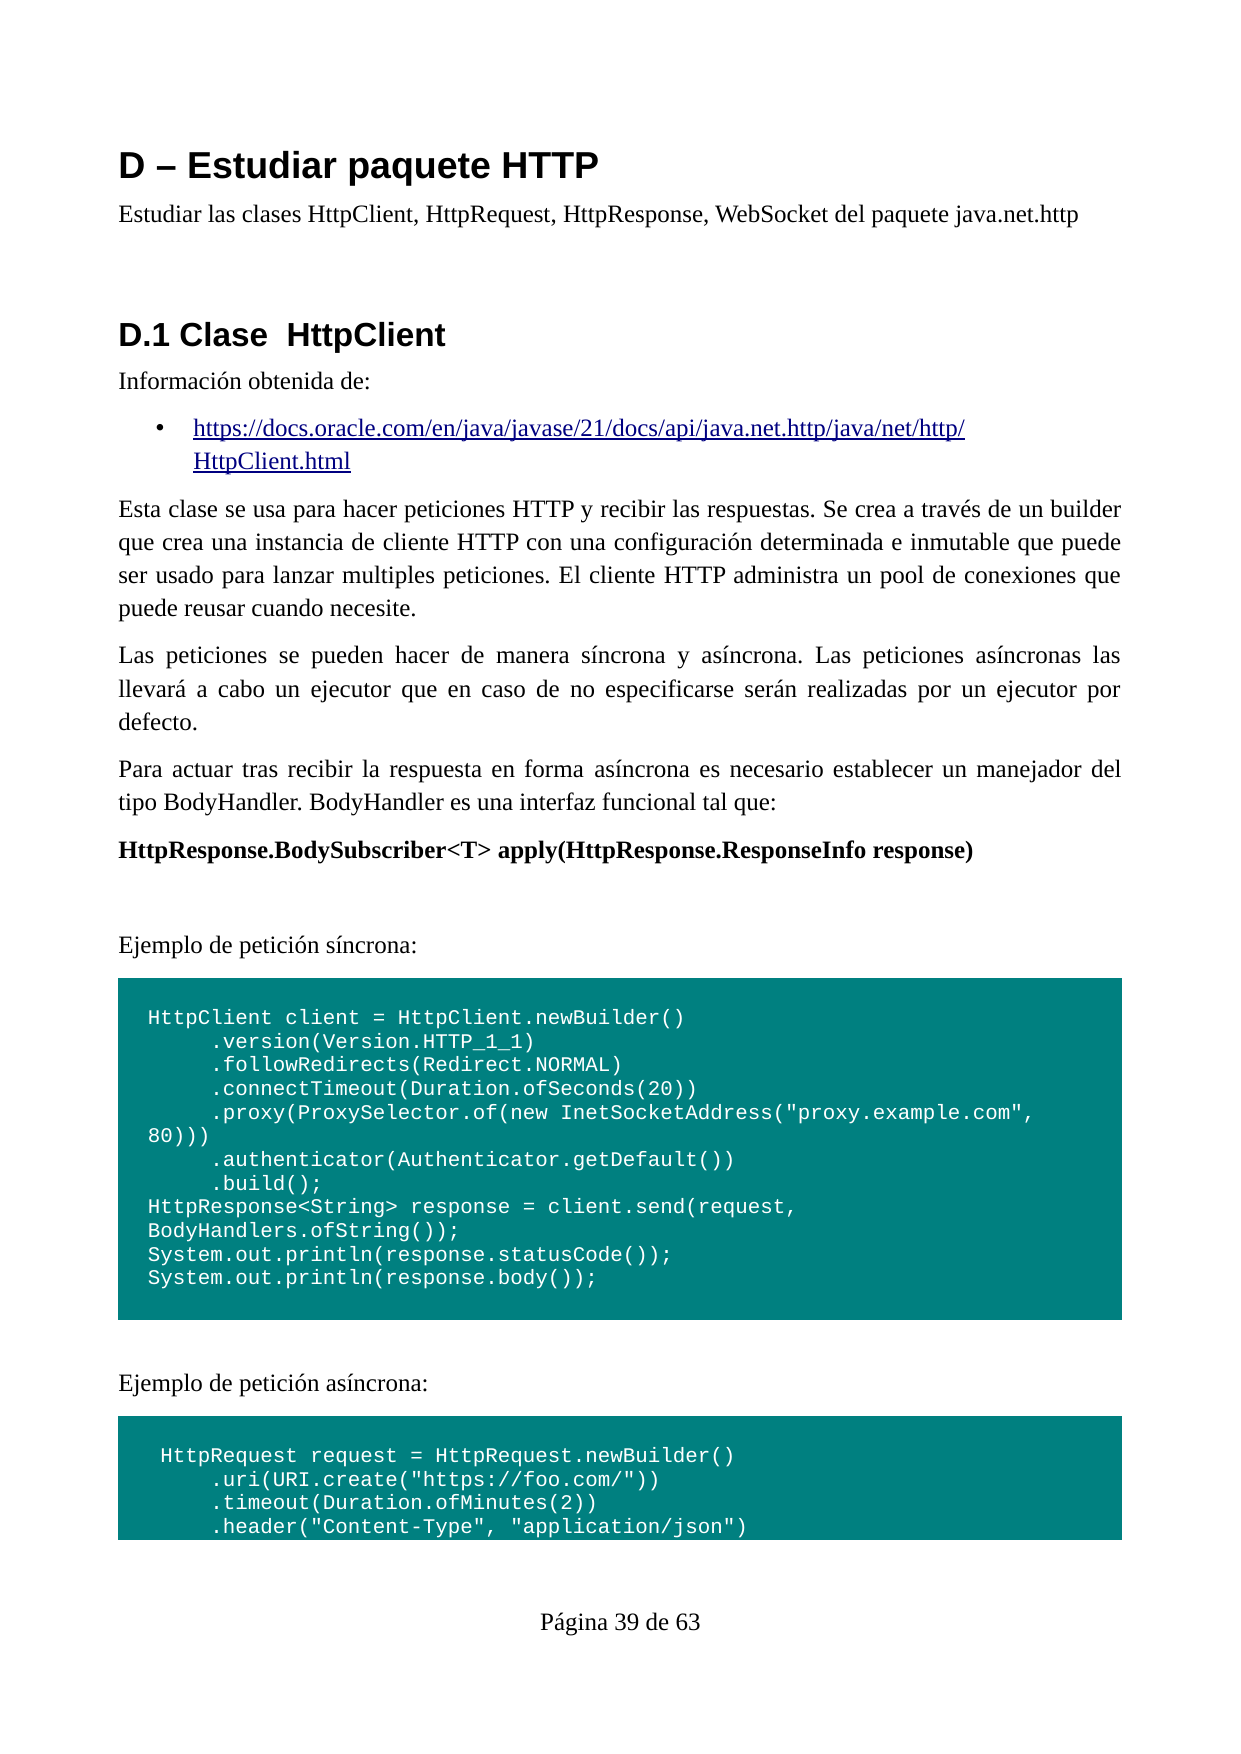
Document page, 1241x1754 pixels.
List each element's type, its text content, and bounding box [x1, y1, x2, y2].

text .authenticator(Authenticator.getDefault()) [118, 1149, 1122, 1173]
text Información obtenida de: [118, 366, 1122, 394]
subtitle D – Estudiar paquete HTTP [118, 143, 1122, 186]
text HttpClient client = HttpClient.newBuilder() [118, 978, 1122, 1031]
text Ejemplo de petición síncrona: [118, 930, 1122, 959]
text HttpResponse<String> response = client.send(request, BodyHandlers.ofString()); [118, 1196, 1122, 1244]
text .followRedirects(Redirect.NORMAL) [118, 1054, 1122, 1078]
text Para actuar tras recibir la respuesta en forma asíncrona es necesario establecer un manejador del tipo BodyHandler. BodyHandler es una interfaz funcional tal que: [118, 754, 1122, 816]
text Las peticiones se pueden hacer de manera síncrona y asíncrona. Las peticiones asíncronas las llevará a cabo un ejecutor que en caso de no especificarse serán realizadas por un ejecutor por defecto. [118, 641, 1122, 735]
text HttpResponse.BodySubscriber<T> apply(HttpResponse.ResponseInfo response) [118, 835, 1122, 864]
text .proxy(ProxySelector.of(new InetSocketAddress("proxy.example.com", 80))) [118, 1102, 1122, 1149]
text .header("Content-Type", "application/json") [118, 1516, 1122, 1540]
text .version(Version.HTTP_1_1) [118, 1031, 1122, 1054]
text Esta clase se usa para hacer peticiones HTTP y recibir las respuestas. Se crea a través de un builder que crea una instancia de cliente HTTP con una configuración determinada e inmutable que puede ser usado para lanzar multiples peticiones. El cliente HTTP administra un pool de conexiones que puede reusar cuando necesite. [118, 494, 1122, 622]
text System.out.println(response.body()); [118, 1267, 1122, 1320]
text .build(); [118, 1173, 1122, 1196]
text Ejemplo de petición asíncrona: [118, 1368, 1122, 1397]
text System.out.println(response.statusCode()); [118, 1244, 1122, 1267]
list https://docs.oracle.com/en/java/javase/21/docs/api/java.net.http/java/net/http/HttpClient.html [156, 413, 1122, 475]
subtitle D.1 Clase HttpClient [118, 315, 1122, 353]
text .connectTimeout(Duration.ofSeconds(20)) [118, 1078, 1122, 1102]
text .timeout(Duration.ofMinutes(2)) [118, 1492, 1122, 1516]
text .uri(URI.create("https://foo.com/")) [118, 1469, 1122, 1492]
text HttpRequest request = HttpRequest.newBuilder() [118, 1416, 1122, 1469]
text Estudiar las clases HttpClient, HttpRequest, HttpResponse, WebSocket del paquete java.net.http [118, 199, 1122, 227]
